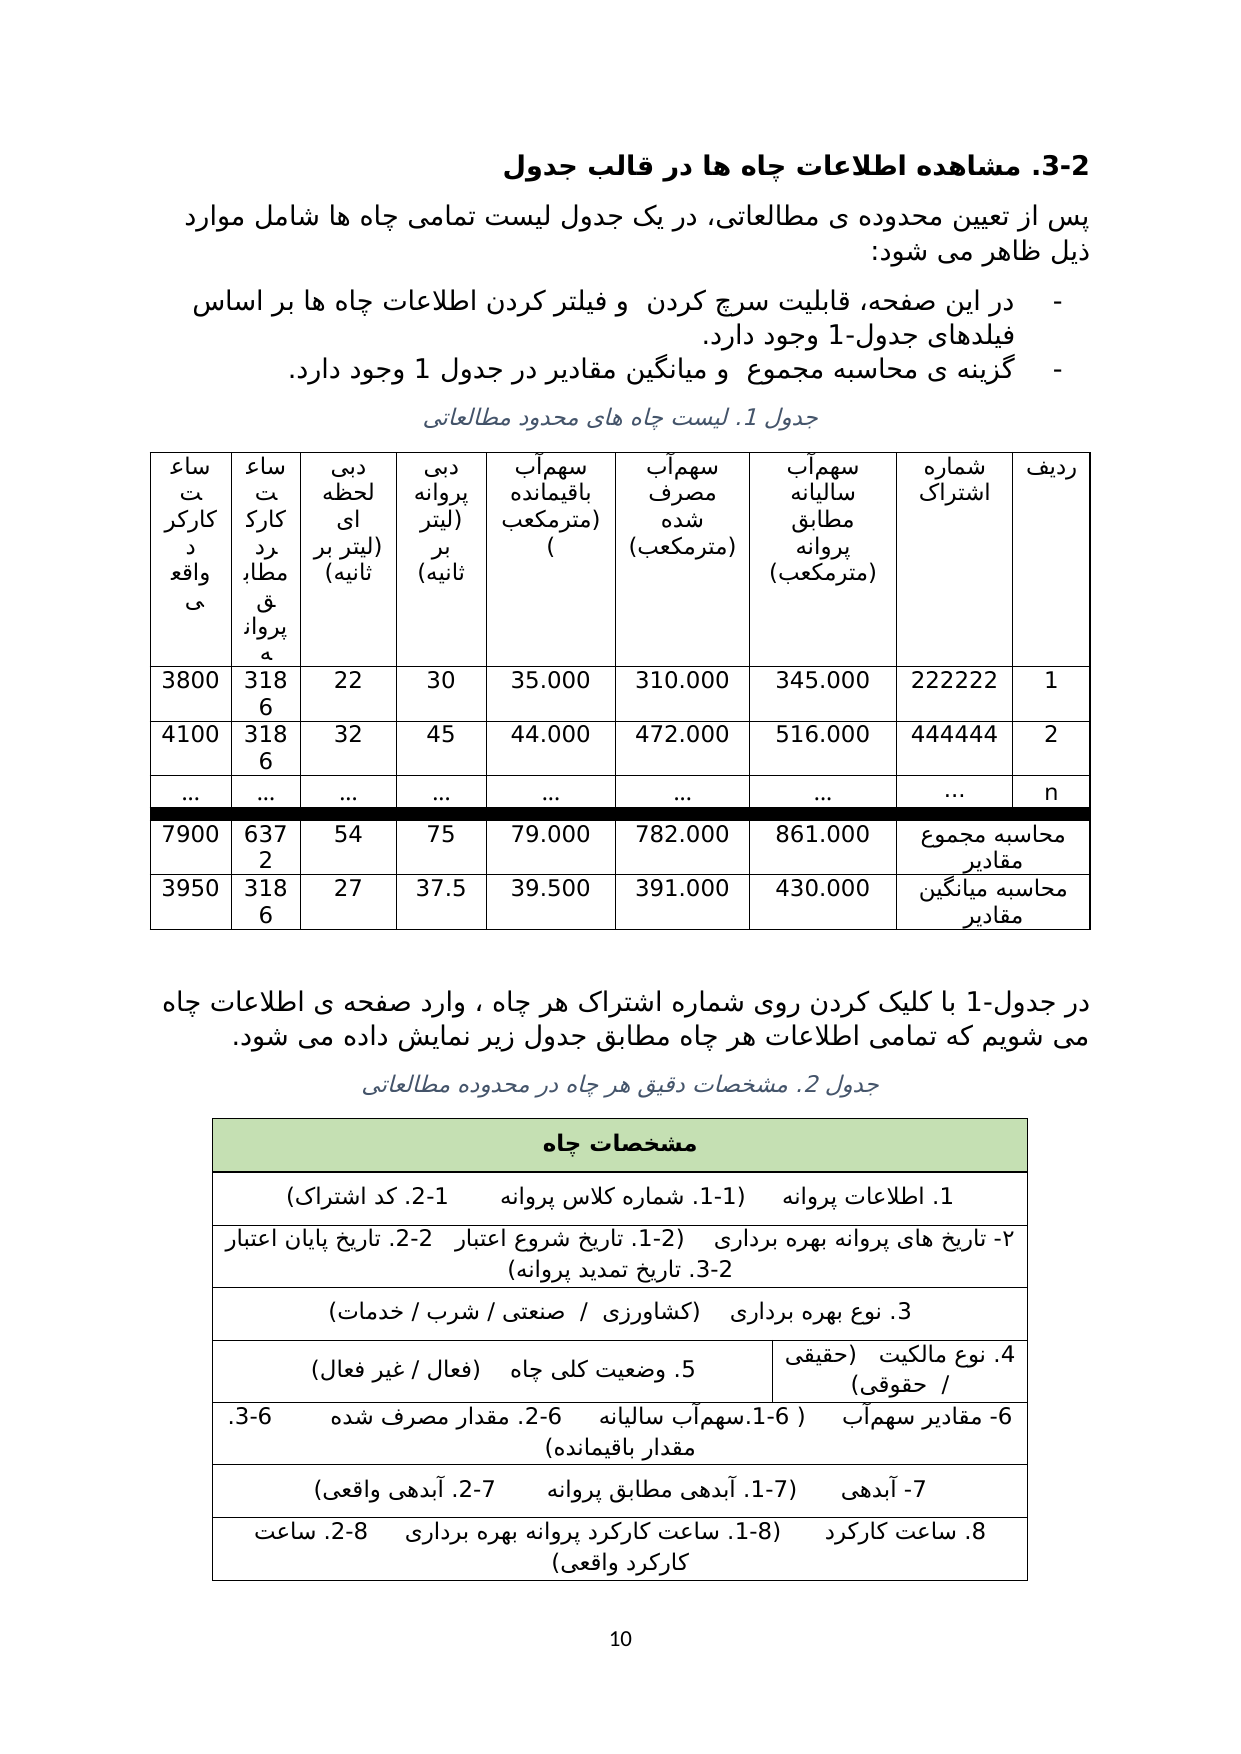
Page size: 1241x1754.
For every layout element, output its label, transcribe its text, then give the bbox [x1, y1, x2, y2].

table_header ساعت کارکرد مطابق پروانه [232, 453, 300, 666]
table_cell [1013, 808, 1089, 820]
table_cell [232, 808, 300, 820]
table_cell محاسبه میانگین مقادیر [897, 875, 1089, 928]
table_cell 3. نوع بهره برداری (کشاورزی / صنعتی / شرب / خدمات) [213, 1288, 1027, 1340]
table_cell ... [616, 776, 749, 807]
table_cell 3950 [151, 875, 231, 928]
table_cell [487, 808, 615, 820]
table_cell 39.500 [487, 875, 615, 928]
text در جدول-1 با کلیک کردن روی شماره اشتراک هر چاه ، وارد صفحه ی اطلاعات چاه می شویم که تمامی اطلاعات هر چاه مطابق جدول زیر نمایش داده می شود. [150, 986, 1090, 1052]
table_header سهم‌آب باقیمانده (مترمکعب) [487, 453, 615, 666]
text جدول 1. لیست چاه های محدود مطالعاتی [150, 404, 1090, 431]
table_header شماره اشتراک [897, 453, 1012, 666]
table_cell 7900 [151, 821, 231, 874]
table_header دبی لحظه ای (لیتر بر ثانیه) [301, 453, 396, 666]
table_header ردیف [1013, 453, 1089, 666]
table_cell 37.5 [397, 875, 486, 928]
table_cell 22 [301, 667, 396, 721]
table_cell 222222 [897, 667, 1012, 721]
table_cell 4100 [151, 722, 231, 775]
table_cell [151, 808, 231, 820]
table_cell [750, 808, 896, 820]
table_cell 3186 [232, 722, 300, 775]
table_cell 1. اطلاعات پروانه (1-1. شماره کلاس پروانه 1-2. کد اشتراک) [213, 1173, 1027, 1224]
table_cell 79.000 [487, 821, 615, 874]
table_cell 35.000 [487, 667, 615, 721]
table_cell [301, 808, 396, 820]
table_cell 861.000 [750, 821, 896, 874]
text جدول 2. مشخصات دقیق هر چاه در محدوده مطالعاتی [150, 1071, 1090, 1097]
table_cell 4. نوع مالکیت (حقیقی / حقوقی) [773, 1341, 1027, 1402]
table_cell 430.000 [750, 875, 896, 928]
table_header سهم‌آب مصرف شده (مترمکعب) [616, 453, 749, 666]
table_cell 310.000 [616, 667, 749, 721]
table_cell ... [487, 776, 615, 807]
table_cell ... [151, 776, 231, 807]
table_cell محاسبه مجموع مقادیر [897, 821, 1089, 874]
table_cell 782.000 [616, 821, 749, 874]
table_header مشخصات چاه [213, 1119, 1027, 1171]
table_cell 1 [1013, 667, 1089, 721]
table_header سهم‌آب سالیانه مطابق پروانه (مترمکعب) [750, 453, 896, 666]
table_cell [397, 808, 486, 820]
table_cell 8. ساعت کارکرد (8-1. ساعت کارکرد پروانه بهره برداری 8-2. ساعت کارکرد واقعی) [213, 1518, 1027, 1579]
table_cell 45 [397, 722, 486, 775]
table_cell 6372 [232, 821, 300, 874]
table_cell 75 [397, 821, 486, 874]
table_cell 5. وضعیت کلی چاه (فعال / غیر فعال) [213, 1341, 772, 1402]
table_cell ... [397, 776, 486, 807]
table_cell 6- مقادیر سهم‌آب ( 6-1.سهم‌آب سالیانه 6-2. مقدار مصرف شده 6-3. مقدار باقیمانده) [213, 1403, 1027, 1464]
table_cell 30 [397, 667, 486, 721]
table_cell 32 [301, 722, 396, 775]
table_cell ... [301, 776, 396, 807]
table_cell 444444 [897, 722, 1012, 775]
table_header دبی پروانه (لیتر بر ثانیه) [397, 453, 486, 666]
table_cell ... [750, 776, 896, 807]
table_cell 27 [301, 875, 396, 928]
table_cell 3800 [151, 667, 231, 721]
table_cell ... [232, 776, 300, 807]
table_cell ۲- تاریخ های پروانه بهره برداری (2-1. تاریخ شروع اعتبار 2-2. تاریخ پایان اعتبار 2-3. تاریخ تمدید پروانه) [213, 1226, 1027, 1287]
table_cell 54 [301, 821, 396, 874]
text پس از تعیین محدوده ی مطالعاتی، در یک جدول لیست تمامی چاه ها شامل موارد ذیل ظاهر می شود: [150, 201, 1090, 266]
table_cell 345.000 [750, 667, 896, 721]
list گزینه ی محاسبه مجموع و میانگین مقادیر در جدول 1 وجود دارد. [150, 354, 1053, 385]
table_cell 3186 [232, 875, 300, 928]
table_cell 44.000 [487, 722, 615, 775]
table_cell 516.000 [750, 722, 896, 775]
table_cell n [1013, 776, 1089, 807]
table_cell 472.000 [616, 722, 749, 775]
table_header ساعت کارکرد واقعی [151, 453, 231, 666]
table_cell 391.000 [616, 875, 749, 928]
table_cell 2 [1013, 722, 1089, 775]
table_cell 7- آبدهی (7-1. آبدهی مطابق پروانه 7-2. آبدهی واقعی) [213, 1465, 1027, 1517]
table_cell [897, 808, 1012, 820]
table_cell ... [897, 776, 1012, 807]
list در این صفحه، قابلیت سرچ کردن و فیلتر کردن اطلاعات چاه ها بر اساس فیلدهای جدول-1 وجود دارد. [150, 286, 1053, 351]
table_cell [616, 808, 749, 820]
table_cell 3186 [232, 667, 300, 721]
text 3-2. مشاهده اطلاعات چاه ها در قالب جدول [150, 150, 1090, 182]
